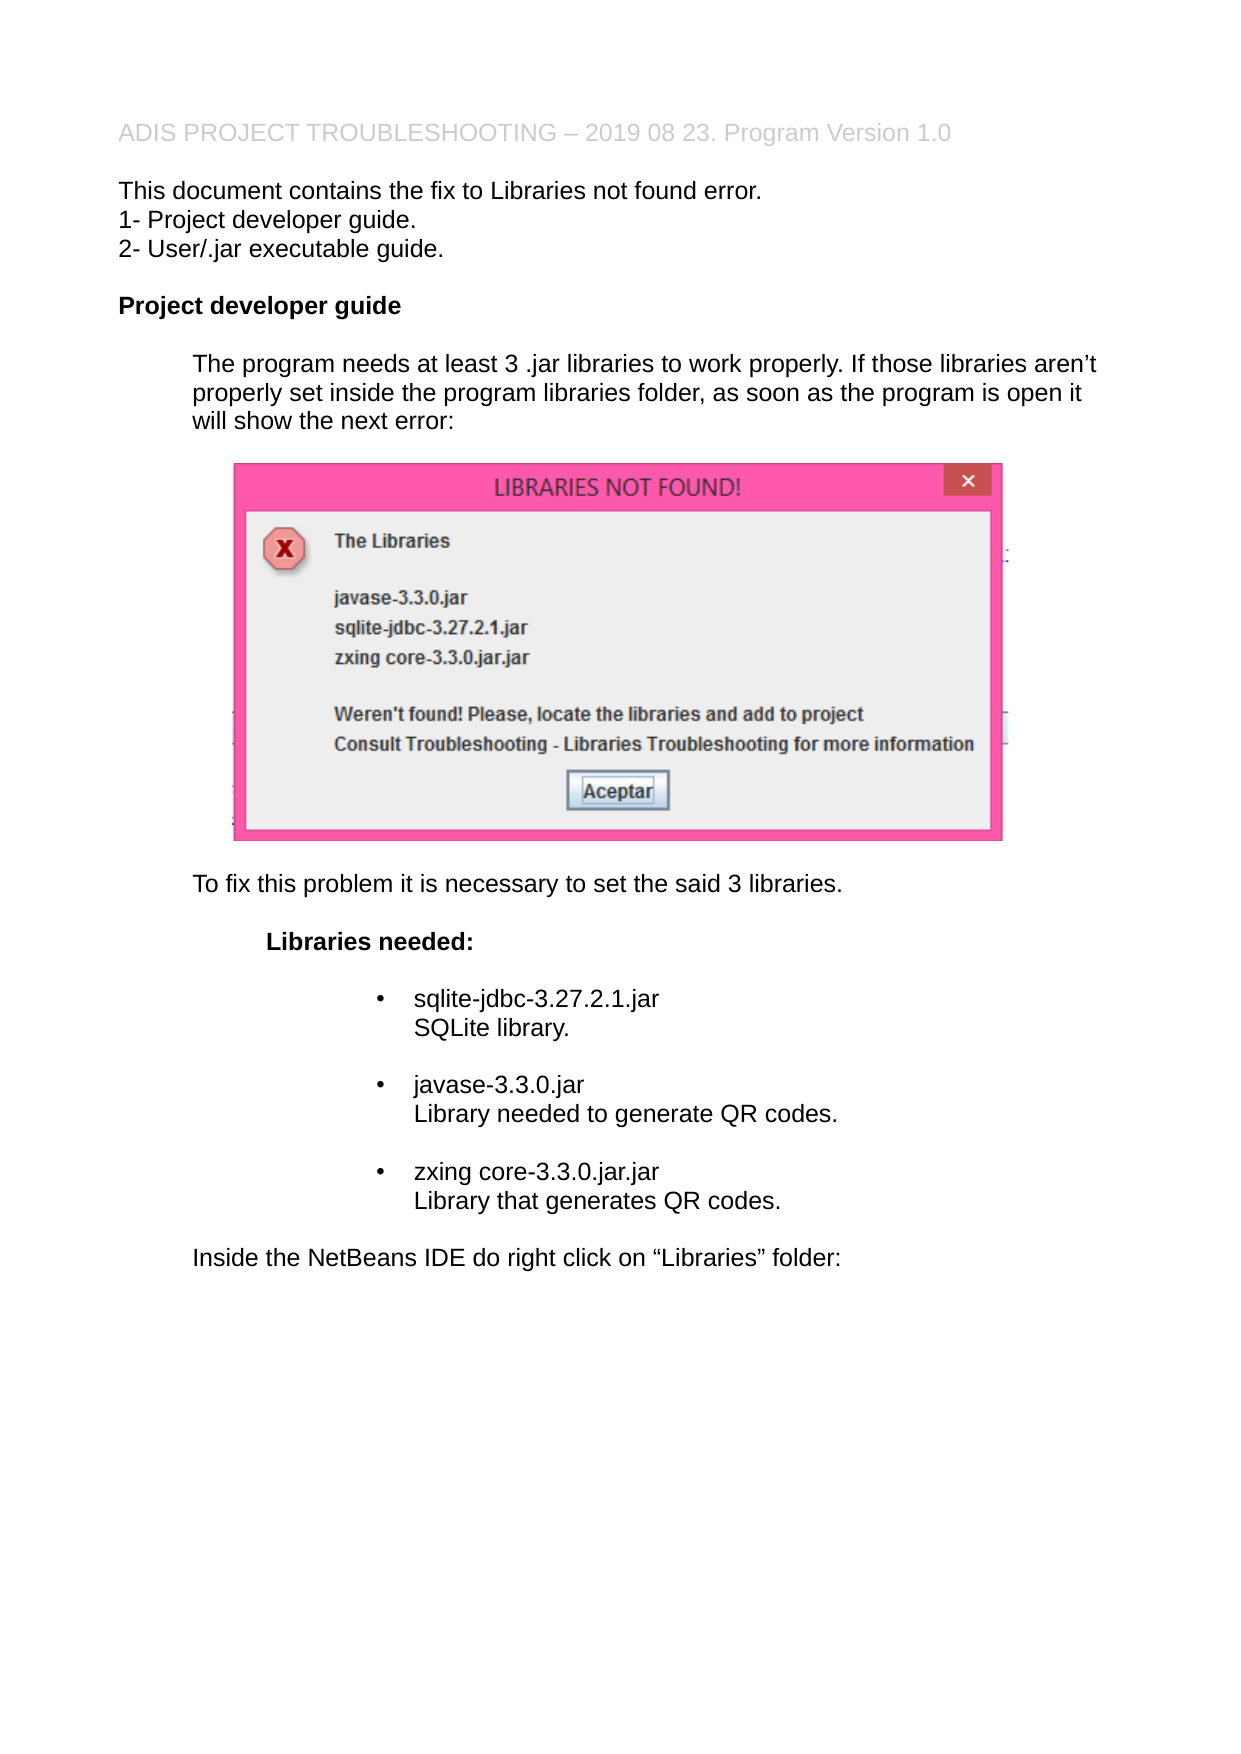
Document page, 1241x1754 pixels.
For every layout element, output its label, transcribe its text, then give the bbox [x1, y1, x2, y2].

list sqlite-jdbc-3.27.2.1.jar [376, 984, 1122, 1013]
list zxing core-3.3.0.jar.jar [376, 1157, 1122, 1186]
text Libraries needed: [266, 927, 1122, 955]
list javase-3.3.0.jar [376, 1071, 1122, 1099]
text To fix this problem it is necessary to set the said 3 libraries. [192, 869, 1122, 898]
text Project developer guide [118, 291, 1122, 320]
text 2- User/.jar executable guide. [118, 234, 1122, 263]
list Library needed to generate QR codes. [376, 1099, 1122, 1128]
text The program needs at least 3 .jar libraries to work properly. If those libraries aren’t properly set inside the program libraries folder, as soon as the program is open it will show the next error: [192, 349, 1122, 435]
text Inside the NetBeans IDE do right click on “Libraries” folder: [192, 1243, 1122, 1272]
list Library that generates QR codes. [376, 1186, 1122, 1214]
text 1- Project developer guide. [118, 205, 1122, 234]
list SQLite library. [376, 1013, 1122, 1042]
text This document contains the fix to Libraries not found error. [118, 176, 1122, 205]
